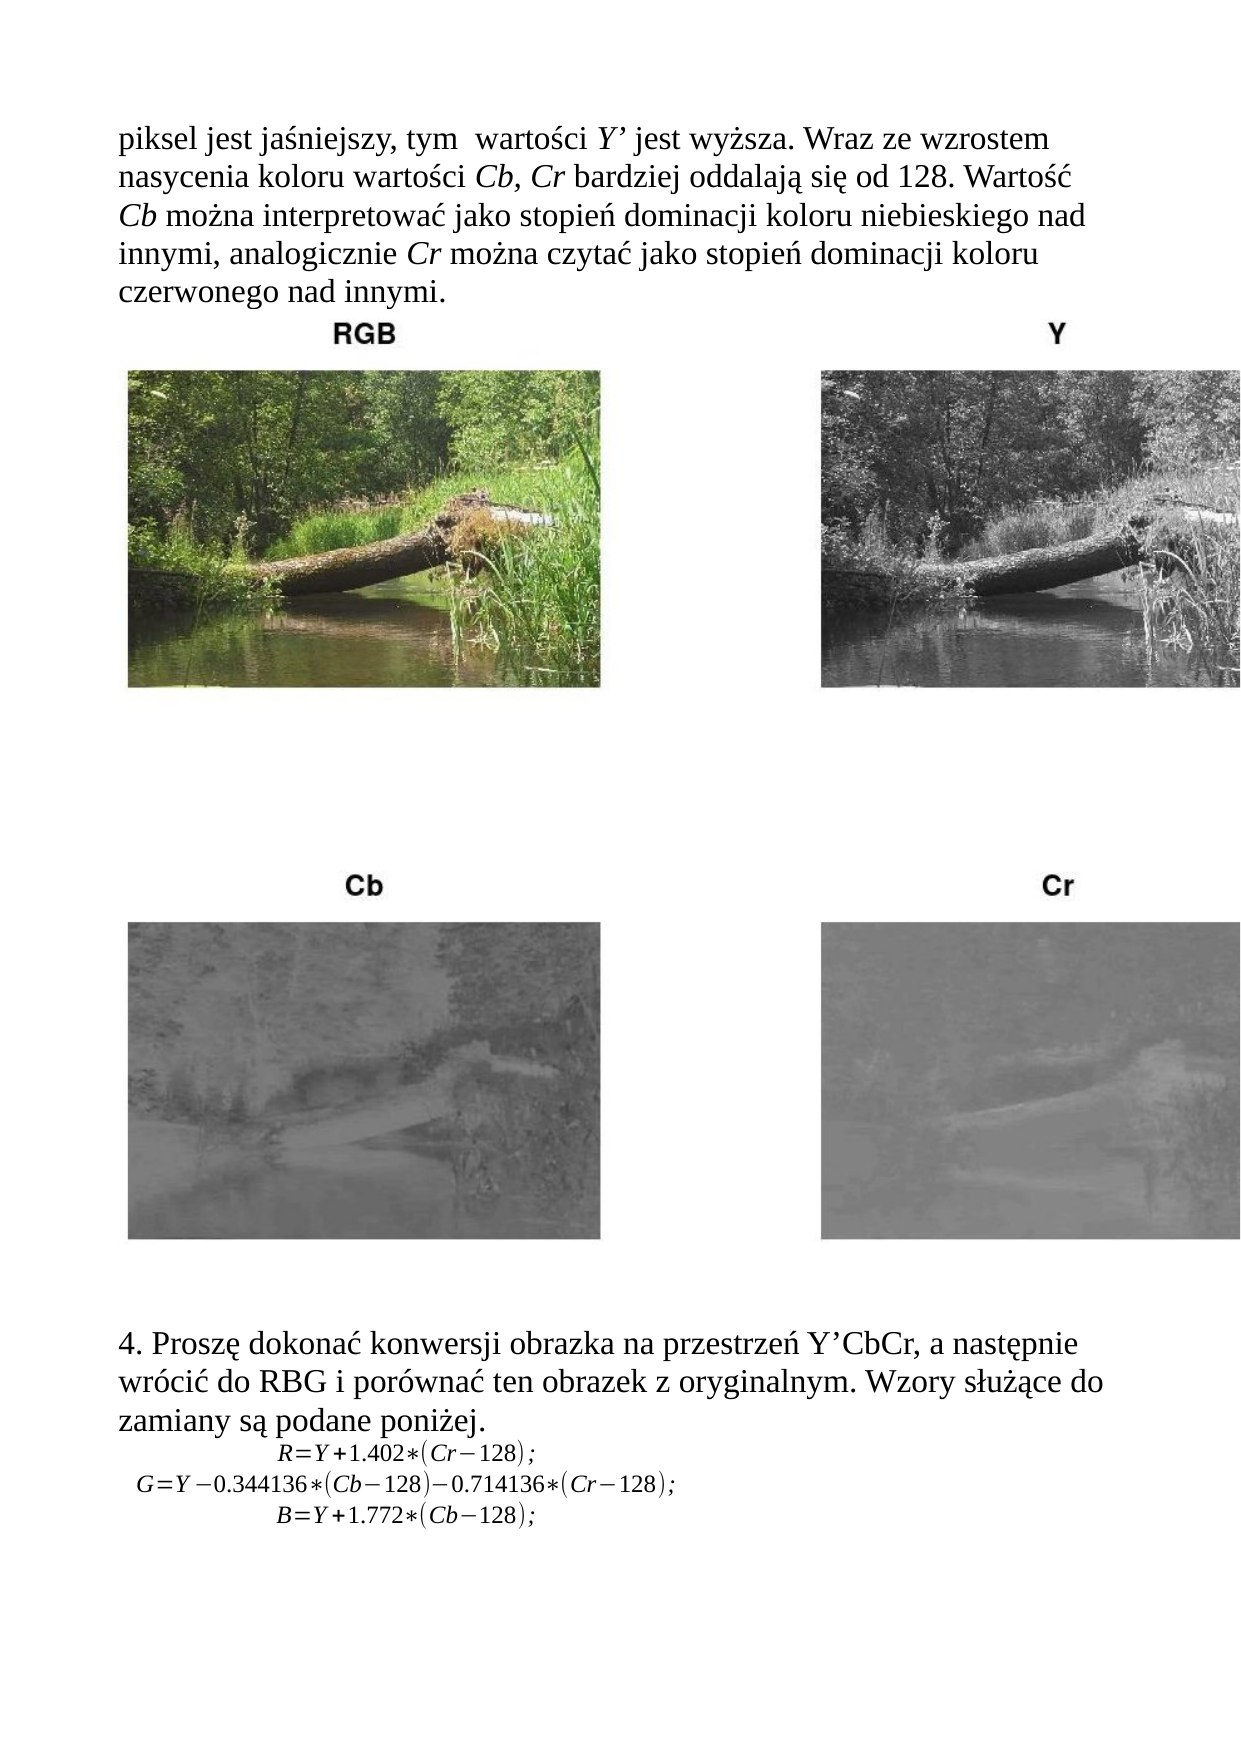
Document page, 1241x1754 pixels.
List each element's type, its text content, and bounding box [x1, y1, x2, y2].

text piksel jest jaśniejszy, tym wartości Y’ jest wyższa. Wraz ze wzrostem nasycenia koloru wartości Cb, Cr bardziej oddalają się od 128. Wartość Cb można interpretować jako stopień dominacji koloru niebieskiego nad innymi, analogicznie Cr można czytać jako stopień dominacji koloru czerwonego nad innymi. [118, 118, 1122, 309]
picture [118, 309, 1241, 1247]
text 4. Proszę dokonać konwersji obrazka na przestrzeń Y’CbCr, a następnie wrócić do RBG i porównać ten obrazek z oryginalnym. Wzory służące do zamiany są podane poniżej. [118, 1323, 1122, 1438]
